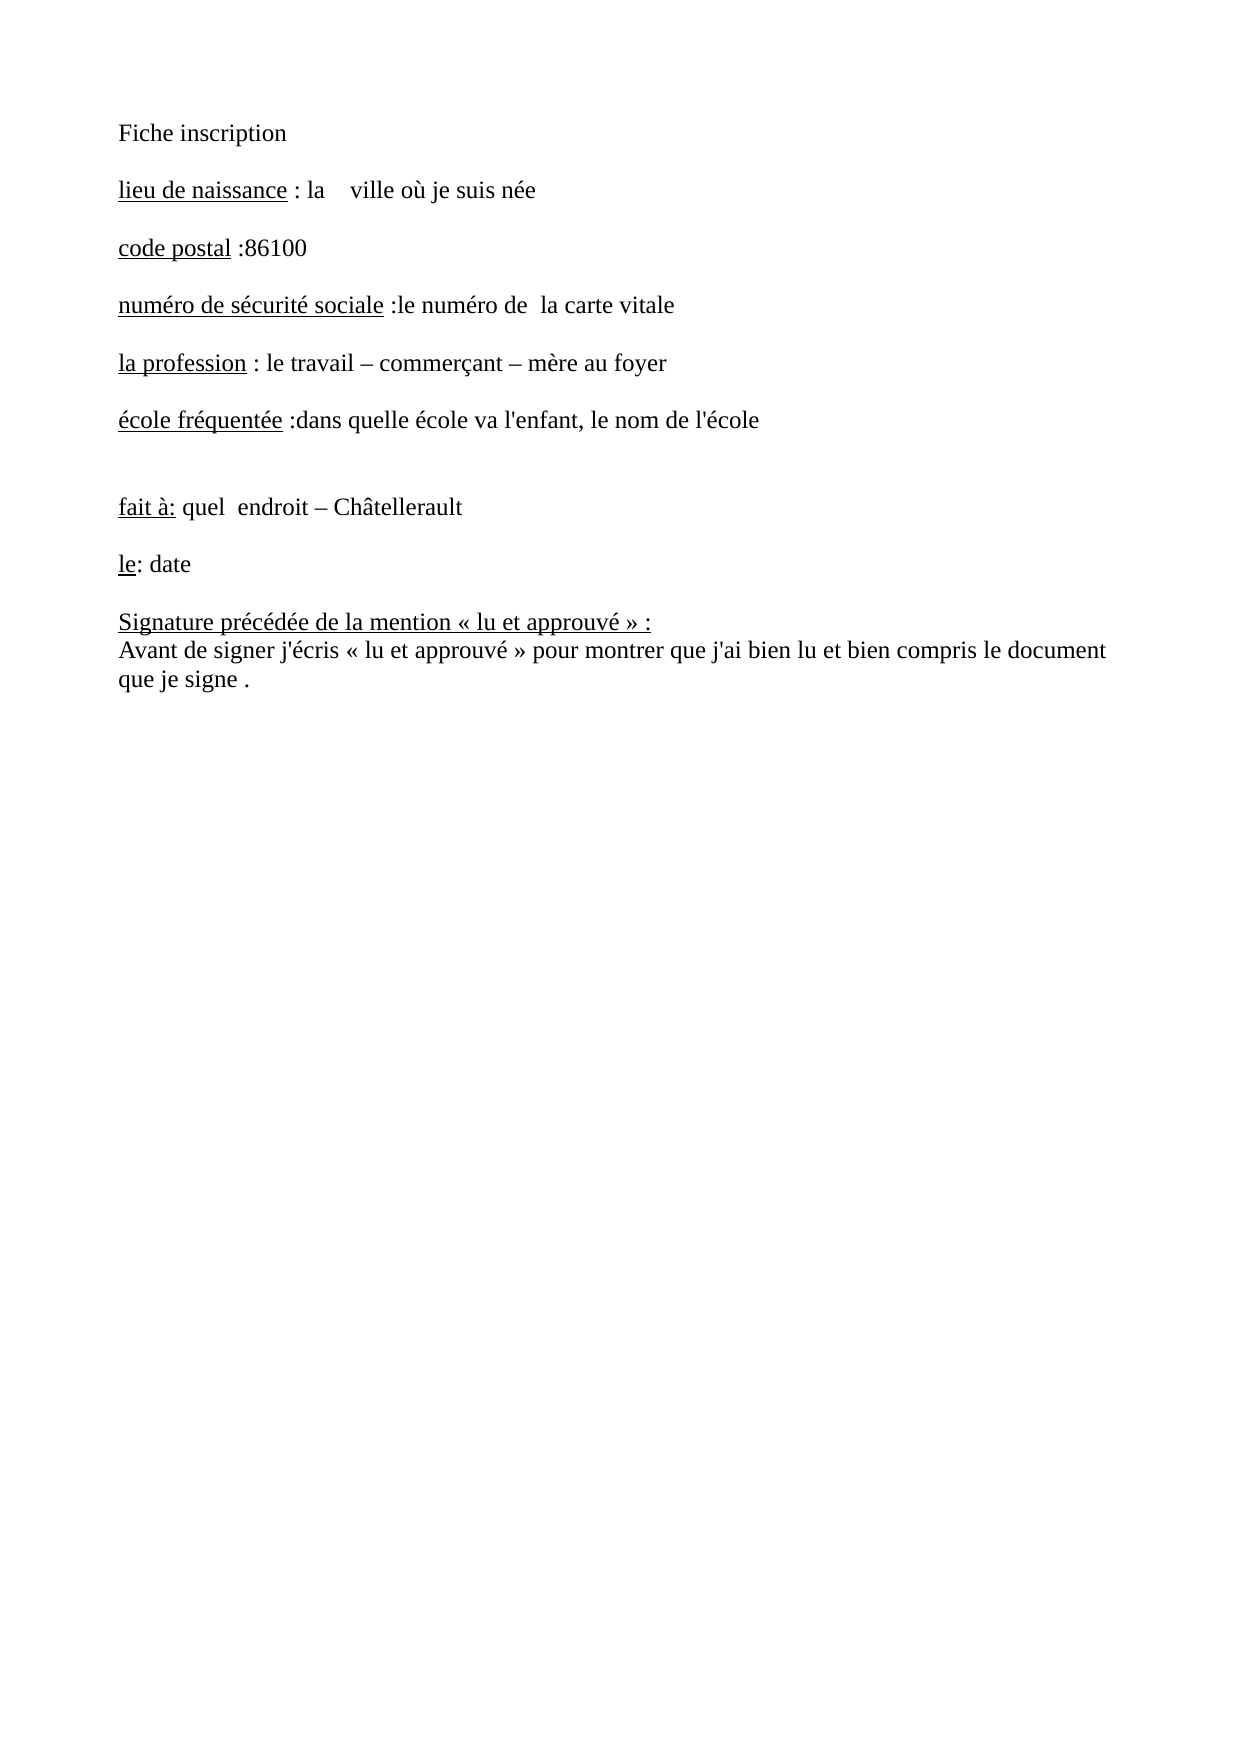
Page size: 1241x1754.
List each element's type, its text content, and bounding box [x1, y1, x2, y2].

text code postal :86100 [118, 233, 1122, 262]
text numéro de sécurité sociale :le numéro de la carte vitale [118, 291, 1122, 319]
text le: date [118, 549, 1122, 578]
text lieu de naissance : la ville où je suis née [118, 176, 1122, 204]
text école fréquentée :dans quelle école va l'enfant, le nom de l'école [118, 406, 1122, 434]
text fait à: quel endroit – Châtellerault [118, 492, 1122, 521]
text la profession : le travail – commerçant – mère au foyer [118, 348, 1122, 377]
text Avant de signer j'écris « lu et approuvé » pour montrer que j'ai bien lu et bien compris le document que je signe . [118, 636, 1122, 693]
text Fiche inscription [118, 118, 1122, 147]
text Signature précédée de la mention « lu et approuvé » : [118, 607, 1122, 636]
